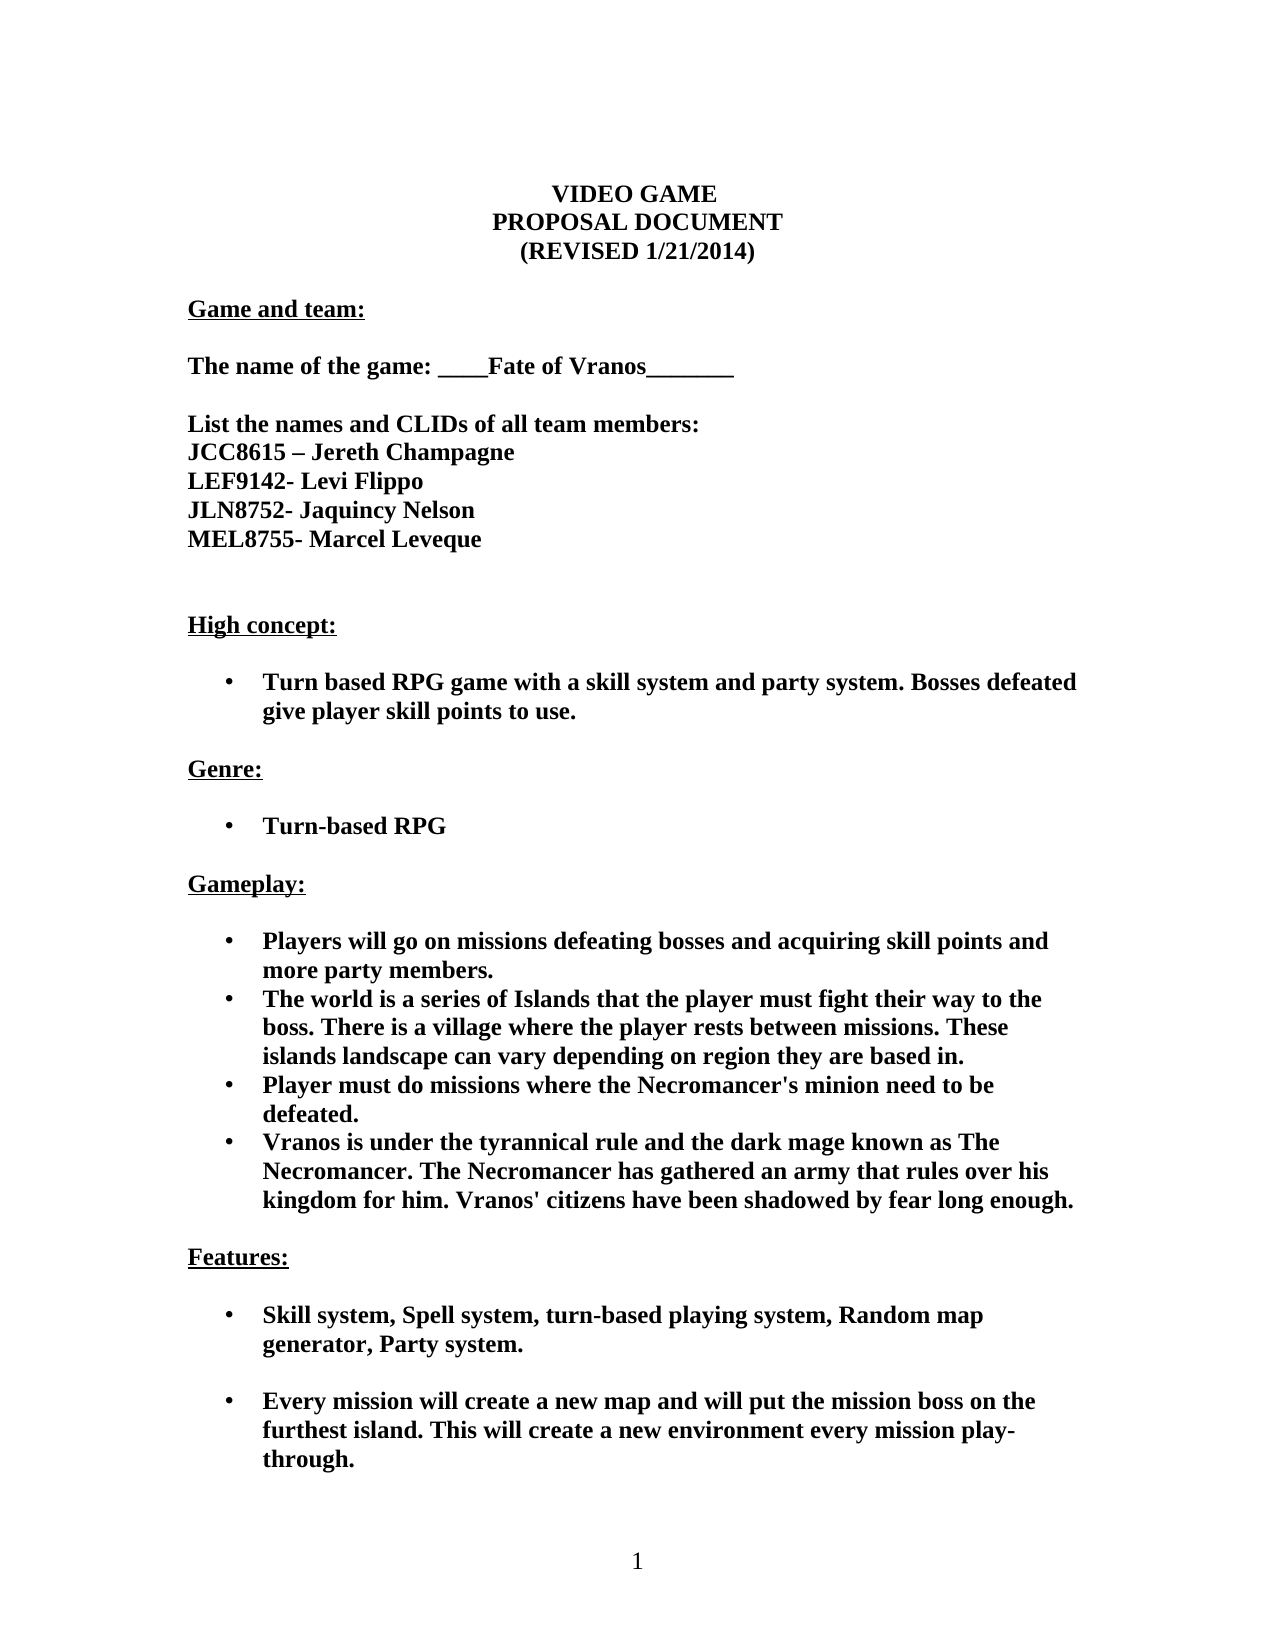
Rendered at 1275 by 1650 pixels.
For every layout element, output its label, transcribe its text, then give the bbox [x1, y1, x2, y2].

subtitle VIDEO GAME [187, 179, 1087, 207]
text LEF9142- Levi Flippo [187, 466, 1087, 495]
list Player must do missions where the Necromancer's minion need to be defeated. [225, 1070, 1087, 1127]
text High concept: [187, 610, 1087, 639]
text (REVISED 1/21/2014) [187, 236, 1087, 265]
text List the names and CLIDs of all team members: [187, 409, 1087, 437]
list Turn based RPG game with a skill system and party system. Bosses defeated give player skill points to use. [225, 667, 1087, 725]
text JLN8752- Jaquincy Nelson [187, 495, 1087, 524]
text Gameplay: [187, 869, 1087, 897]
text Game and team: [187, 294, 1087, 322]
text The name of the game: ____Fate of Vranos_______ [187, 351, 1087, 380]
list Skill system, Spell system, turn-based playing system, Random map generator, Party system. [225, 1300, 1087, 1357]
subtitle PROPOSAL DOCUMENT [187, 207, 1087, 236]
list Turn-based RPG [225, 811, 1087, 840]
list Every mission will create a new map and will put the mission boss on the furthest island. This will create a new environment every mission play-through. [225, 1386, 1087, 1472]
text MEL8755- Marcel Leveque [187, 524, 1087, 552]
list The world is a series of Islands that the player must fight their way to the boss. There is a village where the player rests between missions. These islands landscape can vary depending on region they are based in. [225, 984, 1087, 1070]
list Vranos is under the tyrannical rule and the dark mage known as The Necromancer. The Necromancer has gathered an army that rules over his kingdom for him. Vranos' citizens have been shadowed by fear long enough. [225, 1127, 1087, 1214]
text Features: [187, 1242, 1087, 1271]
text Genre: [187, 754, 1087, 782]
list Players will go on missions defeating bosses and acquiring skill points and more party members. [225, 926, 1087, 984]
text JCC8615 – Jereth Champagne [187, 437, 1087, 466]
